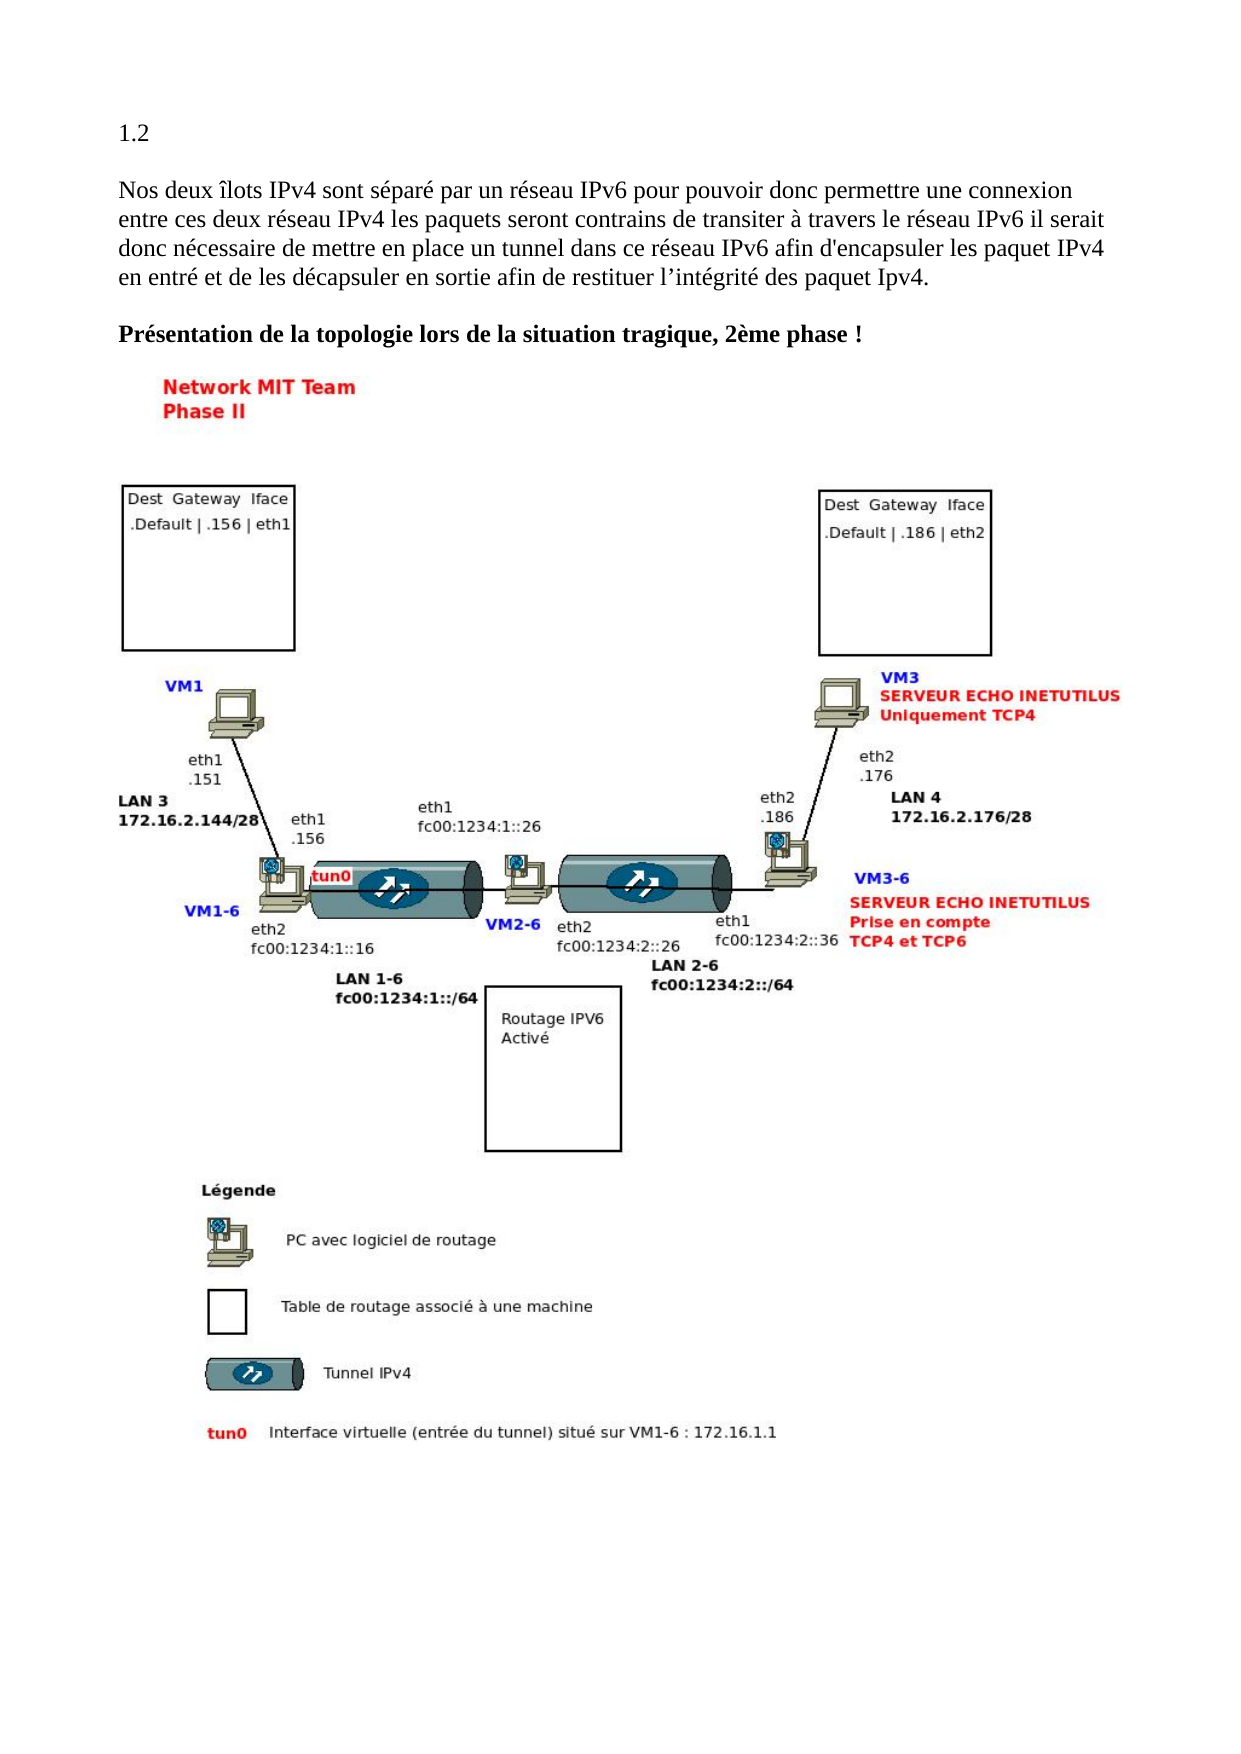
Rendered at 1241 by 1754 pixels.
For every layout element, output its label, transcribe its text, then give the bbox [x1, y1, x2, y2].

text Présentation de la topologie lors de la situation tragique, 2ème phase ! [118, 319, 1122, 348]
text 1.2 [118, 118, 1122, 147]
picture [118, 376, 1123, 1445]
text Nos deux îlots IPv4 sont séparé par un réseau IPv6 pour pouvoir donc permettre une connexion entre ces deux réseau IPv4 les paquets seront contrains de transiter à travers le réseau IPv6 il serait donc nécessaire de mettre en place un tunnel dans ce réseau IPv6 afin d'encapsuler les paquet IPv4 en entré et de les décapsuler en sortie afin de restituer l’intégrité des paquet Ipv4. [118, 176, 1122, 291]
